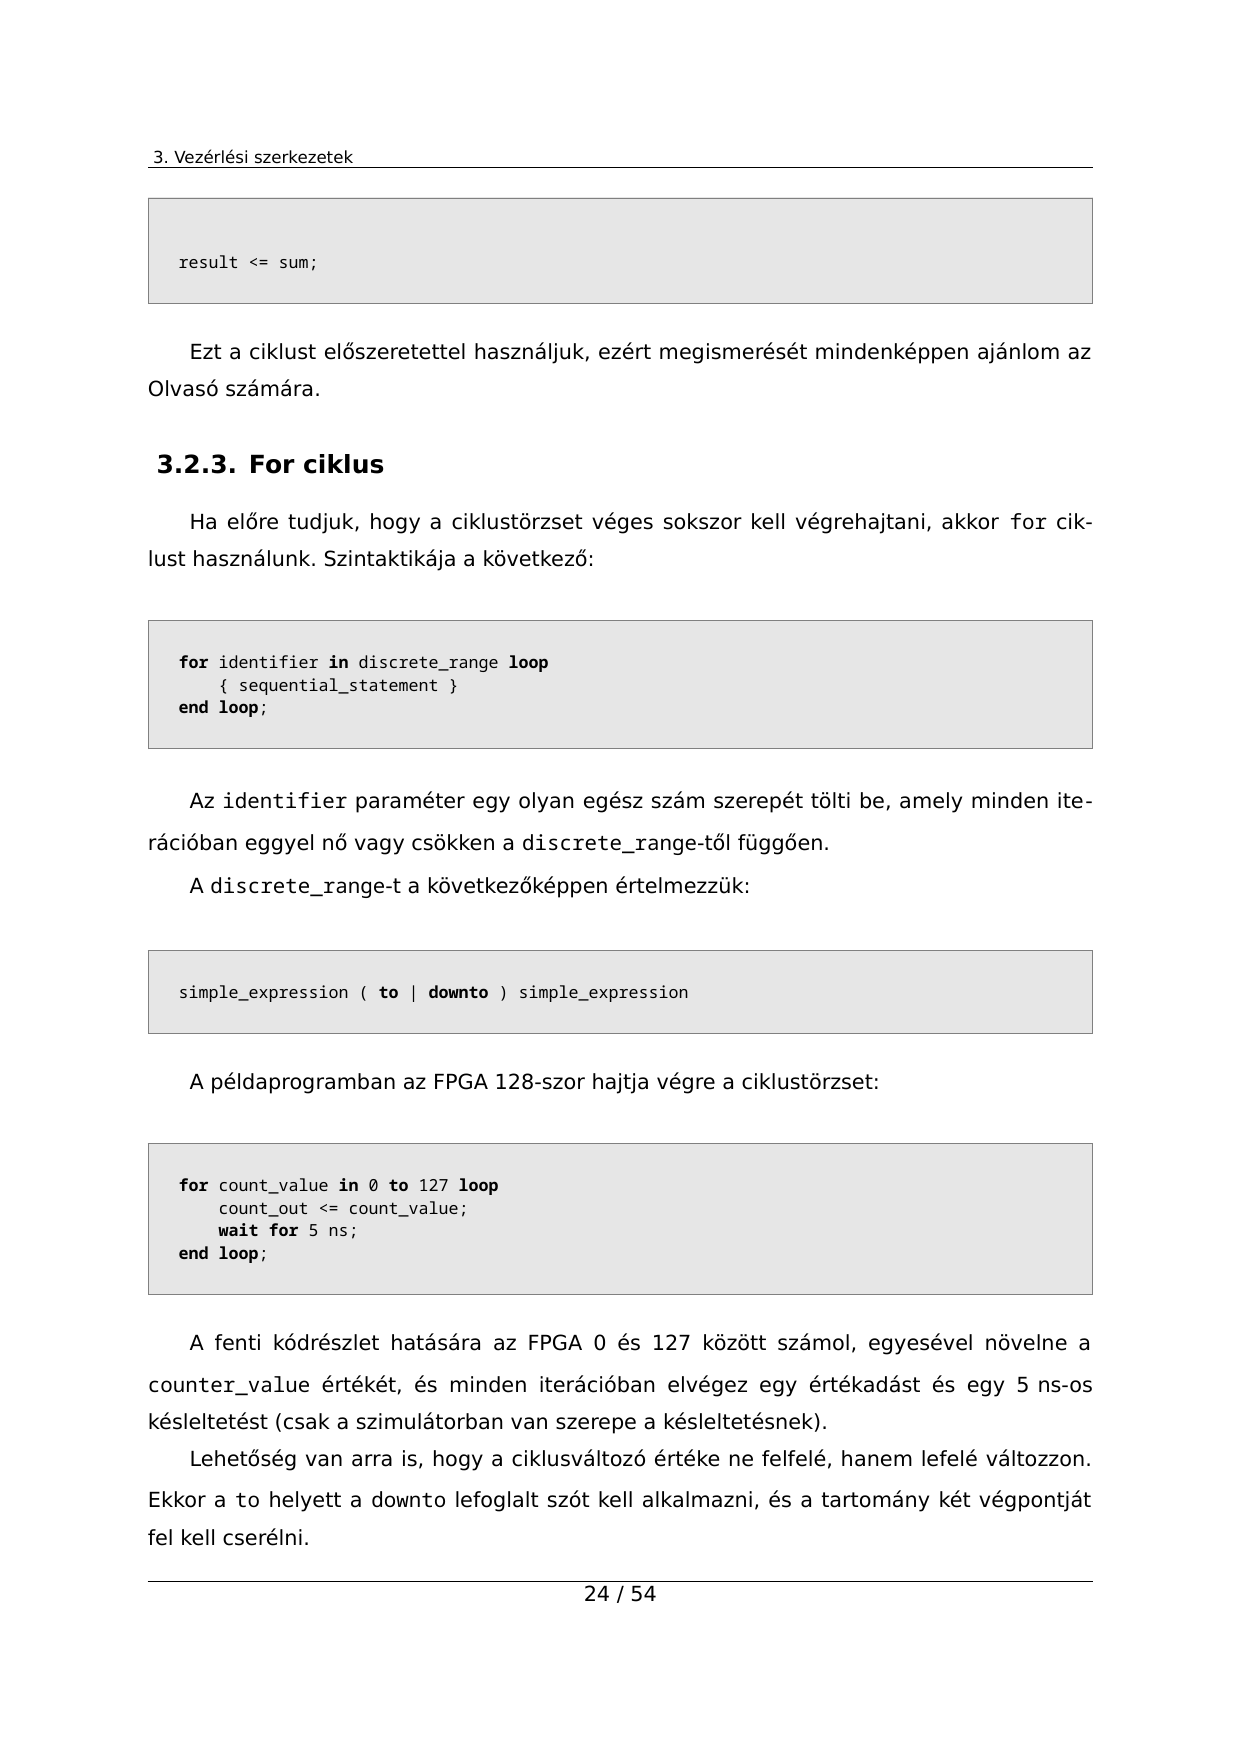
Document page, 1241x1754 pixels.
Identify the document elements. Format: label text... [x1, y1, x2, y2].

text count_out <= count_value; [149, 1166, 1092, 1188]
text for identifier in discrete_range loop [149, 621, 1092, 643]
text end loop; [149, 666, 1092, 748]
text A példaprogramban az FPGA 128-szor hajtja végre a ciklustörzset: [148, 1070, 1093, 1094]
text { sequential_statement } [149, 643, 1092, 666]
text A fenti kódrészlet hatására az FPGA 0 és 127 között számol, egyesével növelne a counter_value értékét, és minden iterációban elvégez egy értékadást és egy 5 ns-os késleltetést (csak a szimulátorban van szerepe a késleltetésnek). [148, 1331, 1093, 1435]
text end loop; [149, 1211, 1092, 1294]
text A discrete_range-t a következőképpen értelmezzük: [148, 871, 1093, 899]
text result <= sum; [149, 220, 1092, 303]
text Lehetőség van arra is, hogy a ciklusváltozó értéke ne felfelé, hanem lefelé változzon. Ekkor a to helyett a downto lefoglalt szót kell alkalmazni, és a tartomány két végpontját fel kell cserélni. [148, 1447, 1093, 1550]
text Ezt a ciklust előszeretettel használjuk, ezért megismerését mindenképpen ajánlom az Olvasó számára. [148, 340, 1093, 401]
text Az identifier paraméter egy olyan egész szám szerepét tölti be, amely minden ite­rációban eggyel nő vagy csökken a discrete_range-től függően. [148, 786, 1093, 857]
text for count_value in 0 to 127 loop [149, 1144, 1092, 1166]
text wait for 5 ns; [149, 1188, 1092, 1211]
subtitle For ciklus [148, 451, 1093, 480]
text Ha előre tudjuk, hogy a ciklustörzset véges sokszor kell végrehajtani, akkor for cik­lust használunk. Szintaktikája a következő: [148, 507, 1093, 572]
text simple_expression ( to | downto ) simple_expression [149, 951, 1092, 1033]
